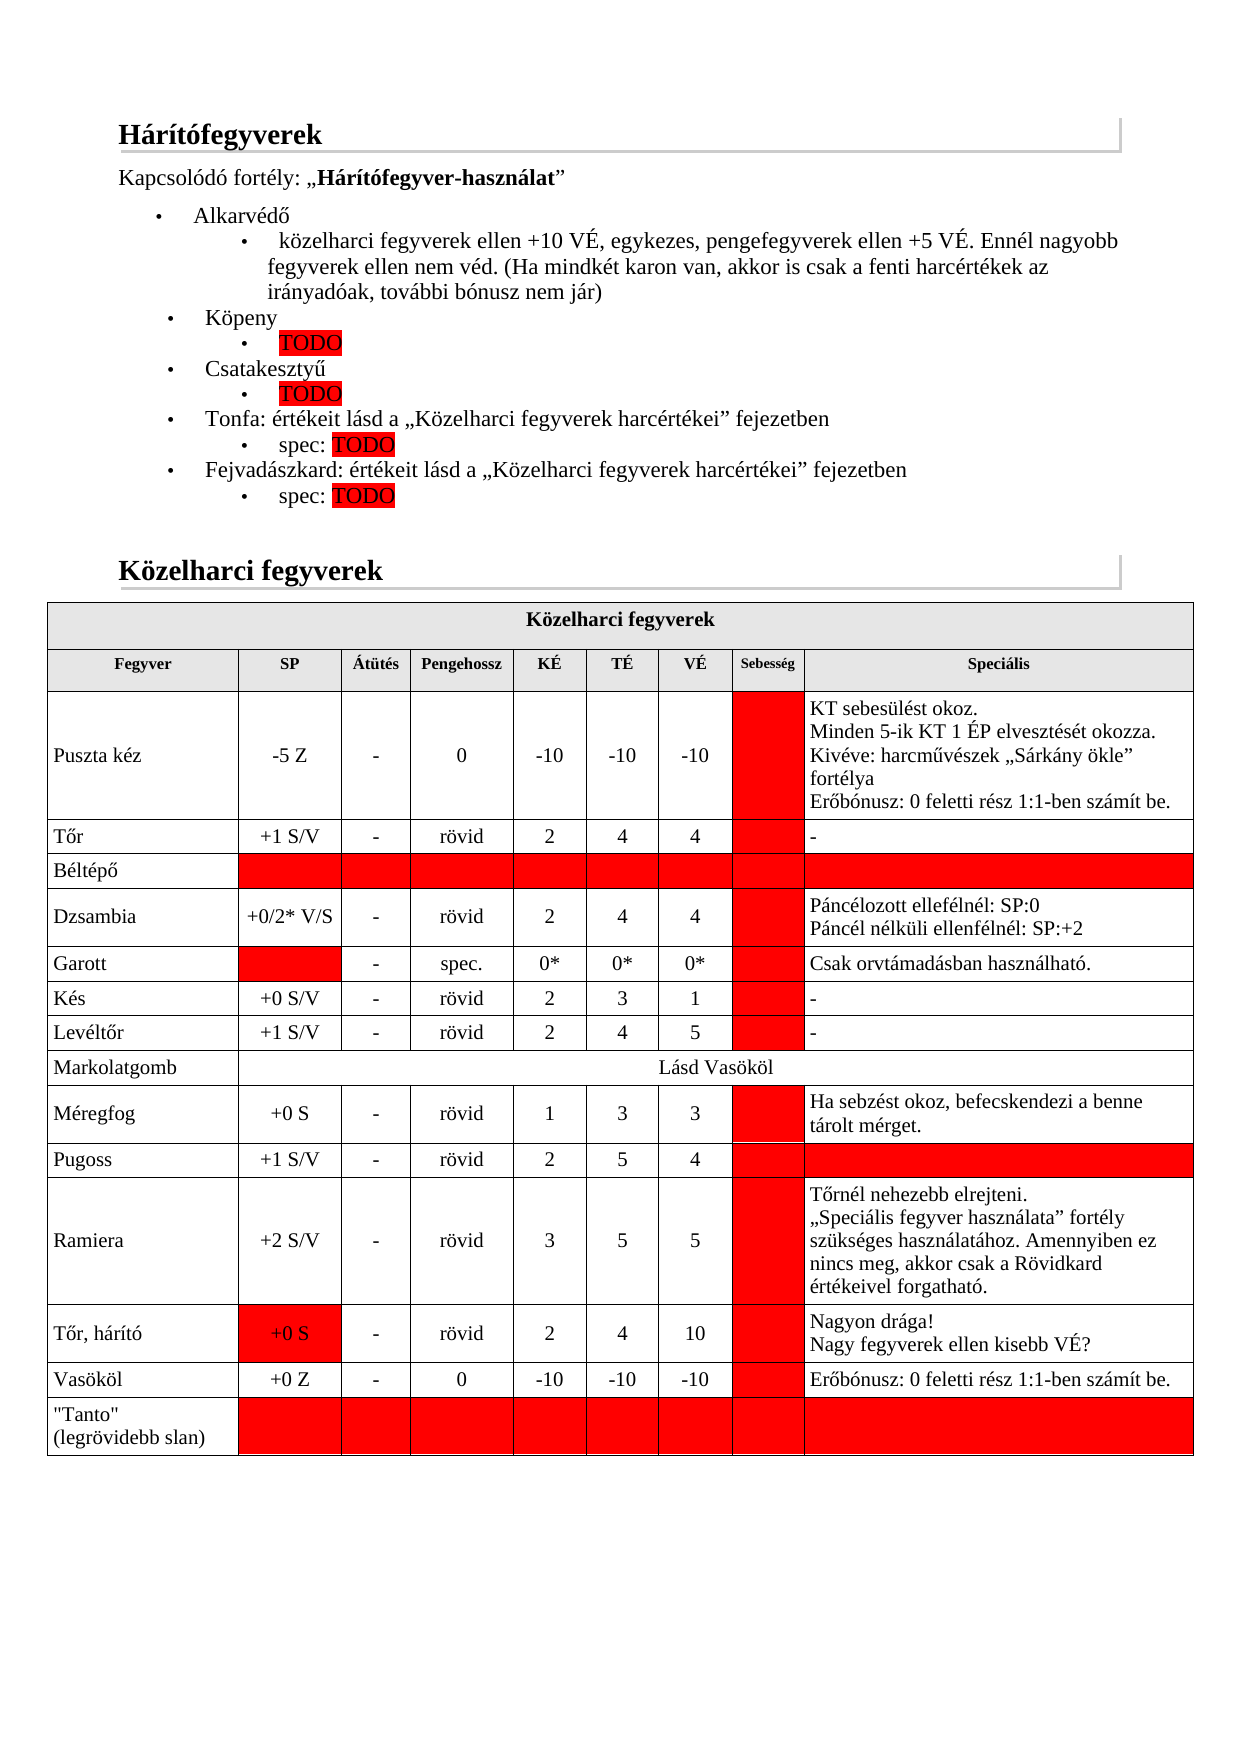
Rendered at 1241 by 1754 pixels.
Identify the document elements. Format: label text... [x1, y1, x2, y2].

table_cell +1 S/V [239, 1016, 341, 1050]
table_cell Tőr, hárító [48, 1305, 238, 1362]
table_cell Erőbónusz: 0 feletti rész 1:1-ben számít be. [805, 1363, 1193, 1397]
table_cell 4 [659, 889, 732, 946]
table_cell 4 [659, 820, 732, 853]
table_cell [239, 854, 341, 888]
table_cell +0/2* V/S [239, 889, 341, 946]
table_cell VÉ [659, 650, 732, 691]
table_cell +0 S [239, 1305, 341, 1362]
table_cell Markolatgomb [48, 1051, 238, 1084]
table_cell Ramiera [48, 1178, 238, 1304]
table_cell 0* [514, 947, 586, 981]
table_cell Levéltőr [48, 1016, 238, 1050]
table_cell 5 [587, 1178, 658, 1304]
table_cell 3 [587, 1086, 658, 1142]
table_cell - [342, 1016, 410, 1050]
table_cell - [342, 1363, 410, 1397]
table_cell [733, 1144, 804, 1177]
table_cell - [805, 1016, 1193, 1050]
table_cell +0 Z [239, 1363, 341, 1397]
table_cell rövid [411, 1016, 513, 1050]
table_cell [733, 1363, 804, 1397]
table_cell Puszta kéz [48, 692, 238, 819]
list Tonfa: értékeit lásd a „Közelharci fegyverek harcértékei” fejezetben [156, 406, 1122, 432]
table_cell rövid [411, 1086, 513, 1142]
list Csatakesztyű [156, 356, 1122, 381]
text Kapcsolódó fortély: „Hárítófegyver-használat” [118, 165, 1122, 191]
table_cell 0 [411, 692, 513, 819]
table_cell Kés [48, 982, 238, 1015]
table_cell 4 [587, 1305, 658, 1362]
list spec: TODO [229, 483, 1122, 508]
table_cell -10 [587, 692, 658, 819]
table_cell [411, 854, 513, 888]
table_cell [659, 1398, 732, 1454]
table_cell 5 [659, 1016, 732, 1050]
table_cell SP [239, 650, 341, 691]
table_cell [805, 1398, 1193, 1454]
table_cell 2 [514, 982, 586, 1015]
table_cell Páncélozott ellefélnél: SP:0 Páncél nélküli ellenfélnél: SP:+2 [805, 889, 1193, 946]
table_cell - [805, 982, 1193, 1015]
list Fejvadászkard: értékeit lásd a „Közelharci fegyverek harcértékei” fejezetben [156, 457, 1122, 483]
table_cell [733, 692, 804, 819]
table_cell Méregfog [48, 1086, 238, 1142]
table_header Közelharci fegyverek [48, 603, 1193, 649]
table_cell Vasököl [48, 1363, 238, 1397]
table_cell - [342, 692, 410, 819]
table_cell Pengehossz [411, 650, 513, 691]
table_cell 2 [514, 1016, 586, 1050]
list TODO [229, 381, 1122, 406]
table_cell 4 [587, 820, 658, 853]
table_cell 0* [587, 947, 658, 981]
table_cell 3 [514, 1178, 586, 1304]
table_cell 4 [587, 889, 658, 946]
table_cell +2 S/V [239, 1178, 341, 1304]
table_cell 5 [587, 1144, 658, 1177]
table_cell Garott [48, 947, 238, 981]
table_cell Lásd Vasököl [239, 1051, 1193, 1084]
table_cell 4 [659, 1144, 732, 1177]
list Köpeny [156, 305, 1122, 330]
table_cell Speciális [805, 650, 1193, 691]
table_cell [733, 1016, 804, 1050]
list spec: TODO [229, 432, 1122, 457]
table_cell - [342, 982, 410, 1015]
table_cell +0 S/V [239, 982, 341, 1015]
table_cell [733, 947, 804, 981]
table_cell 2 [514, 1144, 586, 1177]
list Alkarvédő [156, 203, 1122, 228]
table_cell -10 [514, 692, 586, 819]
list közelharci fegyverek ellen +10 VÉ, egykezes, pengefegyverek ellen +5 VÉ. Ennél nagyobb fegyverek ellen nem véd. (Ha mindkét karon van, akkor is csak a fenti harcértékek az irányadóak, további bónusz nem jár) [229, 228, 1122, 305]
table_cell [239, 1398, 341, 1454]
table_cell rövid [411, 889, 513, 946]
table_cell 3 [587, 982, 658, 1015]
table_cell TÉ [587, 650, 658, 691]
table_cell rövid [411, 982, 513, 1015]
table_cell Tőrnél nehezebb elrejteni. „Speciális fegyver használata” fortély szükséges használatához. Amennyiben ez nincs meg, akkor csak a Rövidkard értékeivel forgatható. [805, 1178, 1193, 1304]
table_cell Béltépő [48, 854, 238, 888]
table_cell rövid [411, 1178, 513, 1304]
list TODO [229, 330, 1122, 356]
table_cell 0 [411, 1363, 513, 1397]
table_cell KÉ [514, 650, 586, 691]
table_cell Csak orvtámadásban használható. [805, 947, 1193, 981]
table_cell -10 [514, 1363, 586, 1397]
table_cell 0* [659, 947, 732, 981]
table_cell 1 [514, 1086, 586, 1142]
subtitle Közelharci fegyverek [118, 555, 1119, 587]
table_cell 4 [587, 1016, 658, 1050]
table_cell KT sebesülést okoz. Minden 5-ik KT 1 ÉP elvesztését okozza. Kivéve: harcművészek „Sárkány ökle” fortélya Erőbónusz: 0 feletti rész 1:1-ben számít be. [805, 692, 1193, 819]
table_cell [514, 854, 586, 888]
subtitle Hárítófegyverek [118, 118, 1119, 150]
table_cell 10 [659, 1305, 732, 1362]
table_cell [733, 982, 804, 1015]
table_cell - [342, 947, 410, 981]
table_cell rövid [411, 1144, 513, 1177]
table_cell 5 [659, 1178, 732, 1304]
table_cell - [342, 889, 410, 946]
table_cell 3 [659, 1086, 732, 1142]
table_cell [733, 1398, 804, 1454]
table_cell Tőr [48, 820, 238, 853]
table_cell spec. [411, 947, 513, 981]
table_cell - [342, 1086, 410, 1142]
table_cell 2 [514, 1305, 586, 1362]
table_cell 2 [514, 889, 586, 946]
table_cell [733, 1086, 804, 1142]
table_cell [587, 854, 658, 888]
table_cell [659, 854, 732, 888]
table_cell [733, 854, 804, 888]
table_cell -10 [587, 1363, 658, 1397]
table_cell [733, 889, 804, 946]
table_cell 2 [514, 820, 586, 853]
table_cell -5 Z [239, 692, 341, 819]
table_cell [587, 1398, 658, 1454]
table_cell +1 S/V [239, 820, 341, 853]
table_cell "Tanto" (legrövidebb slan) [48, 1398, 238, 1454]
table_cell - [342, 1305, 410, 1362]
table_cell Sebesség [733, 650, 804, 691]
table_cell -10 [659, 1363, 732, 1397]
table_cell [239, 947, 341, 981]
table_cell - [342, 1178, 410, 1304]
table_cell rövid [411, 820, 513, 853]
table_cell Fegyver [48, 650, 238, 691]
table_cell - [805, 820, 1193, 853]
table_cell Nagyon drága! Nagy fegyverek ellen kisebb VÉ? [805, 1305, 1193, 1362]
table_cell Ha sebzést okoz, befecskendezi a benne tárolt mérget. [805, 1086, 1193, 1142]
table_cell [514, 1398, 586, 1454]
table_cell 1 [659, 982, 732, 1015]
table_cell Dzsambia [48, 889, 238, 946]
table_cell [733, 820, 804, 853]
table_cell [411, 1398, 513, 1454]
table_cell Átütés [342, 650, 410, 691]
table_cell [342, 1398, 410, 1454]
table_cell [805, 1144, 1193, 1177]
table_cell -10 [659, 692, 732, 819]
table_cell [733, 1305, 804, 1362]
table_cell [733, 1178, 804, 1304]
table_cell - [342, 1144, 410, 1177]
table_cell [342, 854, 410, 888]
table_cell - [342, 820, 410, 853]
table_cell +1 S/V [239, 1144, 341, 1177]
table_cell [805, 854, 1193, 888]
table_cell rövid [411, 1305, 513, 1362]
table_cell +0 S [239, 1086, 341, 1142]
table_cell Pugoss [48, 1144, 238, 1177]
